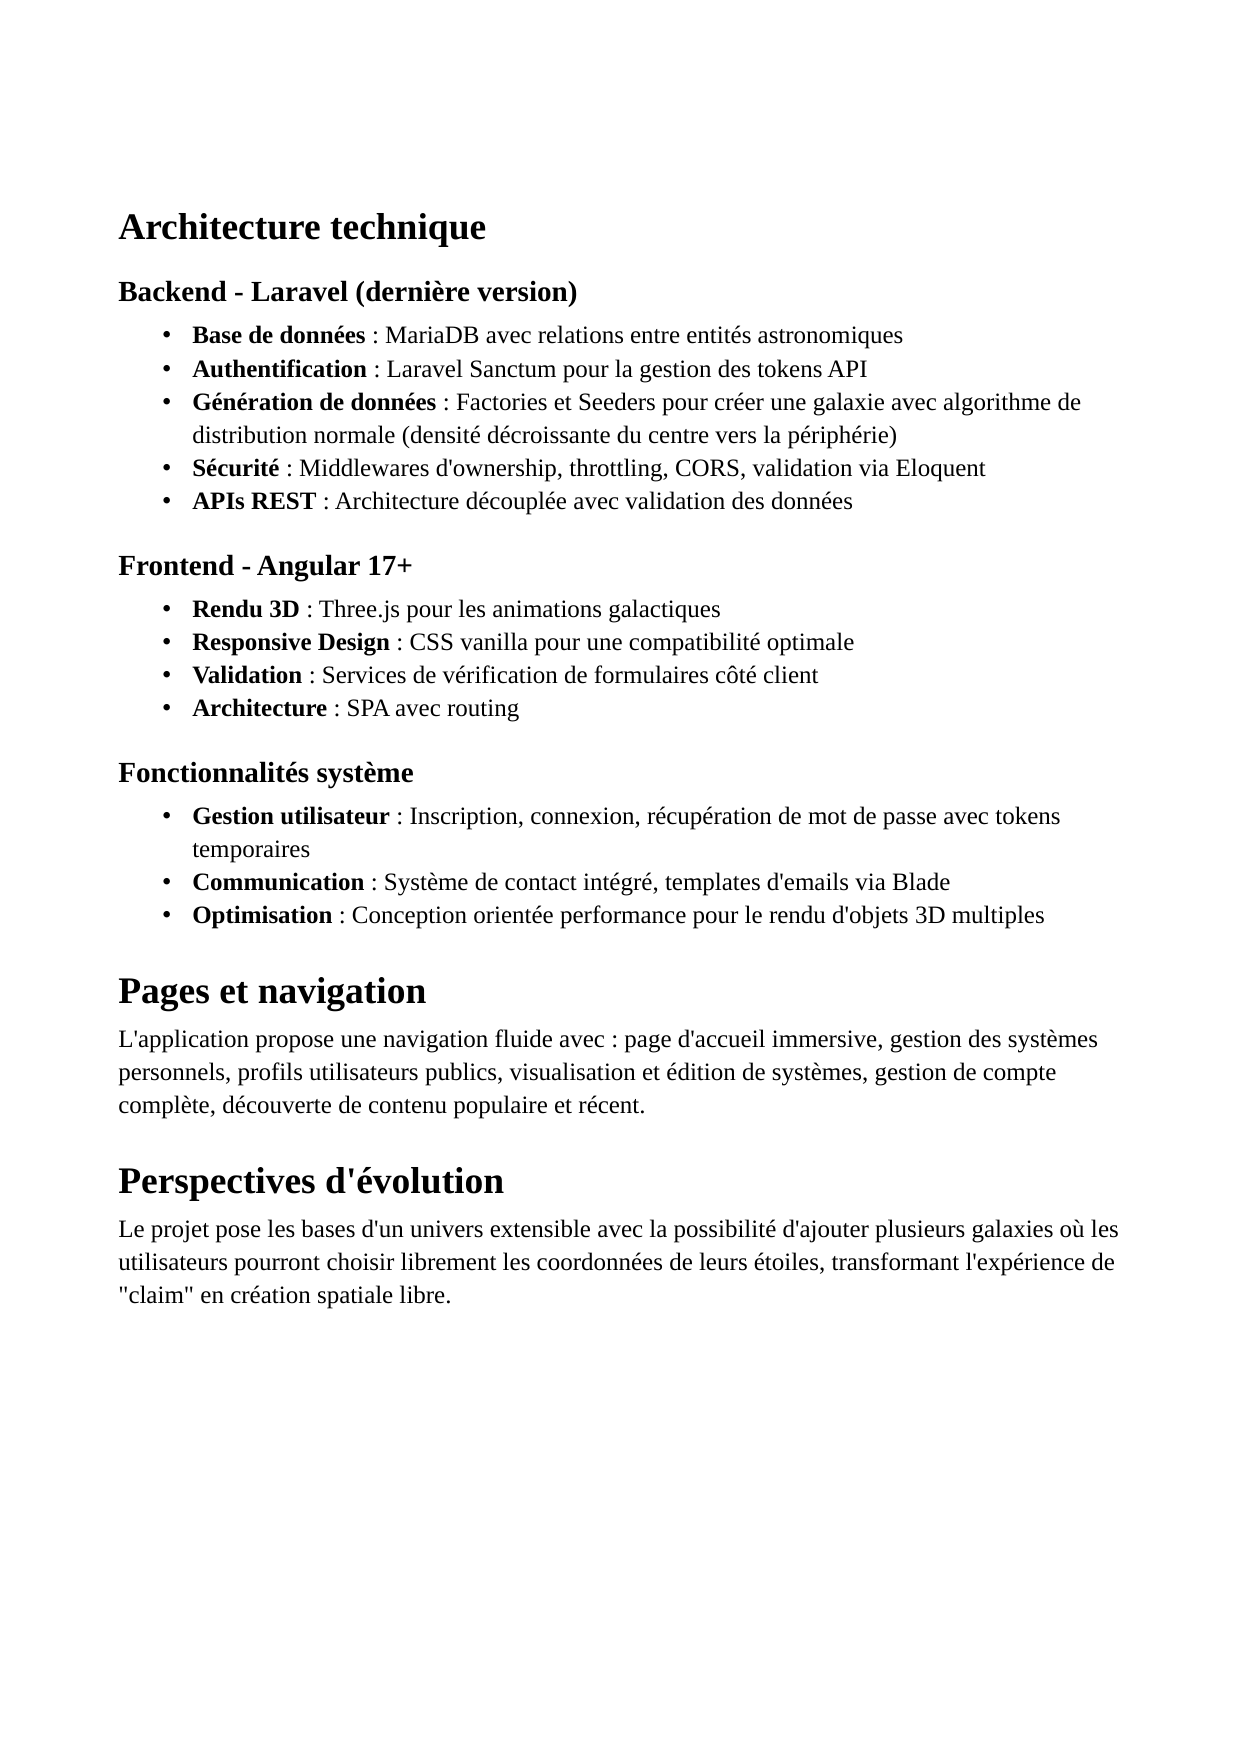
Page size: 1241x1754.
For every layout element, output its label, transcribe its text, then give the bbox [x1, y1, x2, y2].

subtitle Architecture technique [118, 118, 1122, 247]
subtitle Fonctionnalités système [118, 755, 1122, 789]
text Le projet pose les bases d'un univers extensible avec la possibilité d'ajouter plusieurs galaxies où les utilisateurs pourront choisir librement les coordonnées de leurs étoiles, transformant l'expérience de "claim" en création spatiale libre. [118, 1214, 1122, 1309]
subtitle Pages et navigation [118, 969, 1122, 1012]
list Validation : Services de vérification de formulaires côté client [162, 660, 1122, 689]
subtitle Frontend - Angular 17+ [118, 548, 1122, 581]
list Responsive Design : CSS vanilla pour une compatibilité optimale [162, 627, 1122, 656]
text L'application propose une navigation fluide avec : page d'accueil immersive, gestion des systèmes personnels, profils utilisateurs publics, visualisation et édition de systèmes, gestion de compte complète, découverte de contenu populaire et récent. [118, 1024, 1122, 1119]
list Communication : Système de contact intégré, templates d'emails via Blade [162, 867, 1122, 896]
list Sécurité : Middlewares d'ownership, throttling, CORS, validation via Eloquent [162, 453, 1122, 481]
list Génération de données : Factories et Seeders pour créer une galaxie avec algorithme de distribution normale (densité décroissante du centre vers la périphérie) [162, 387, 1122, 448]
list Gestion utilisateur : Inscription, connexion, récupération de mot de passe avec tokens temporaires [162, 801, 1122, 863]
subtitle Backend - Laravel (dernière version) [118, 274, 1122, 308]
subtitle Perspectives d'évolution [118, 1159, 1122, 1202]
list APIs REST : Architecture découplée avec validation des données [162, 486, 1122, 514]
list Rendu 3D : Three.js pour les animations galactiques [162, 594, 1122, 623]
list Architecture : SPA avec routing [162, 693, 1122, 722]
list Optimisation : Conception orientée performance pour le rendu d'objets 3D multiples [162, 900, 1122, 929]
list Base de données : MariaDB avec relations entre entités astronomiques [162, 321, 1122, 349]
list Authentification : Laravel Sanctum pour la gestion des tokens API [162, 354, 1122, 382]
